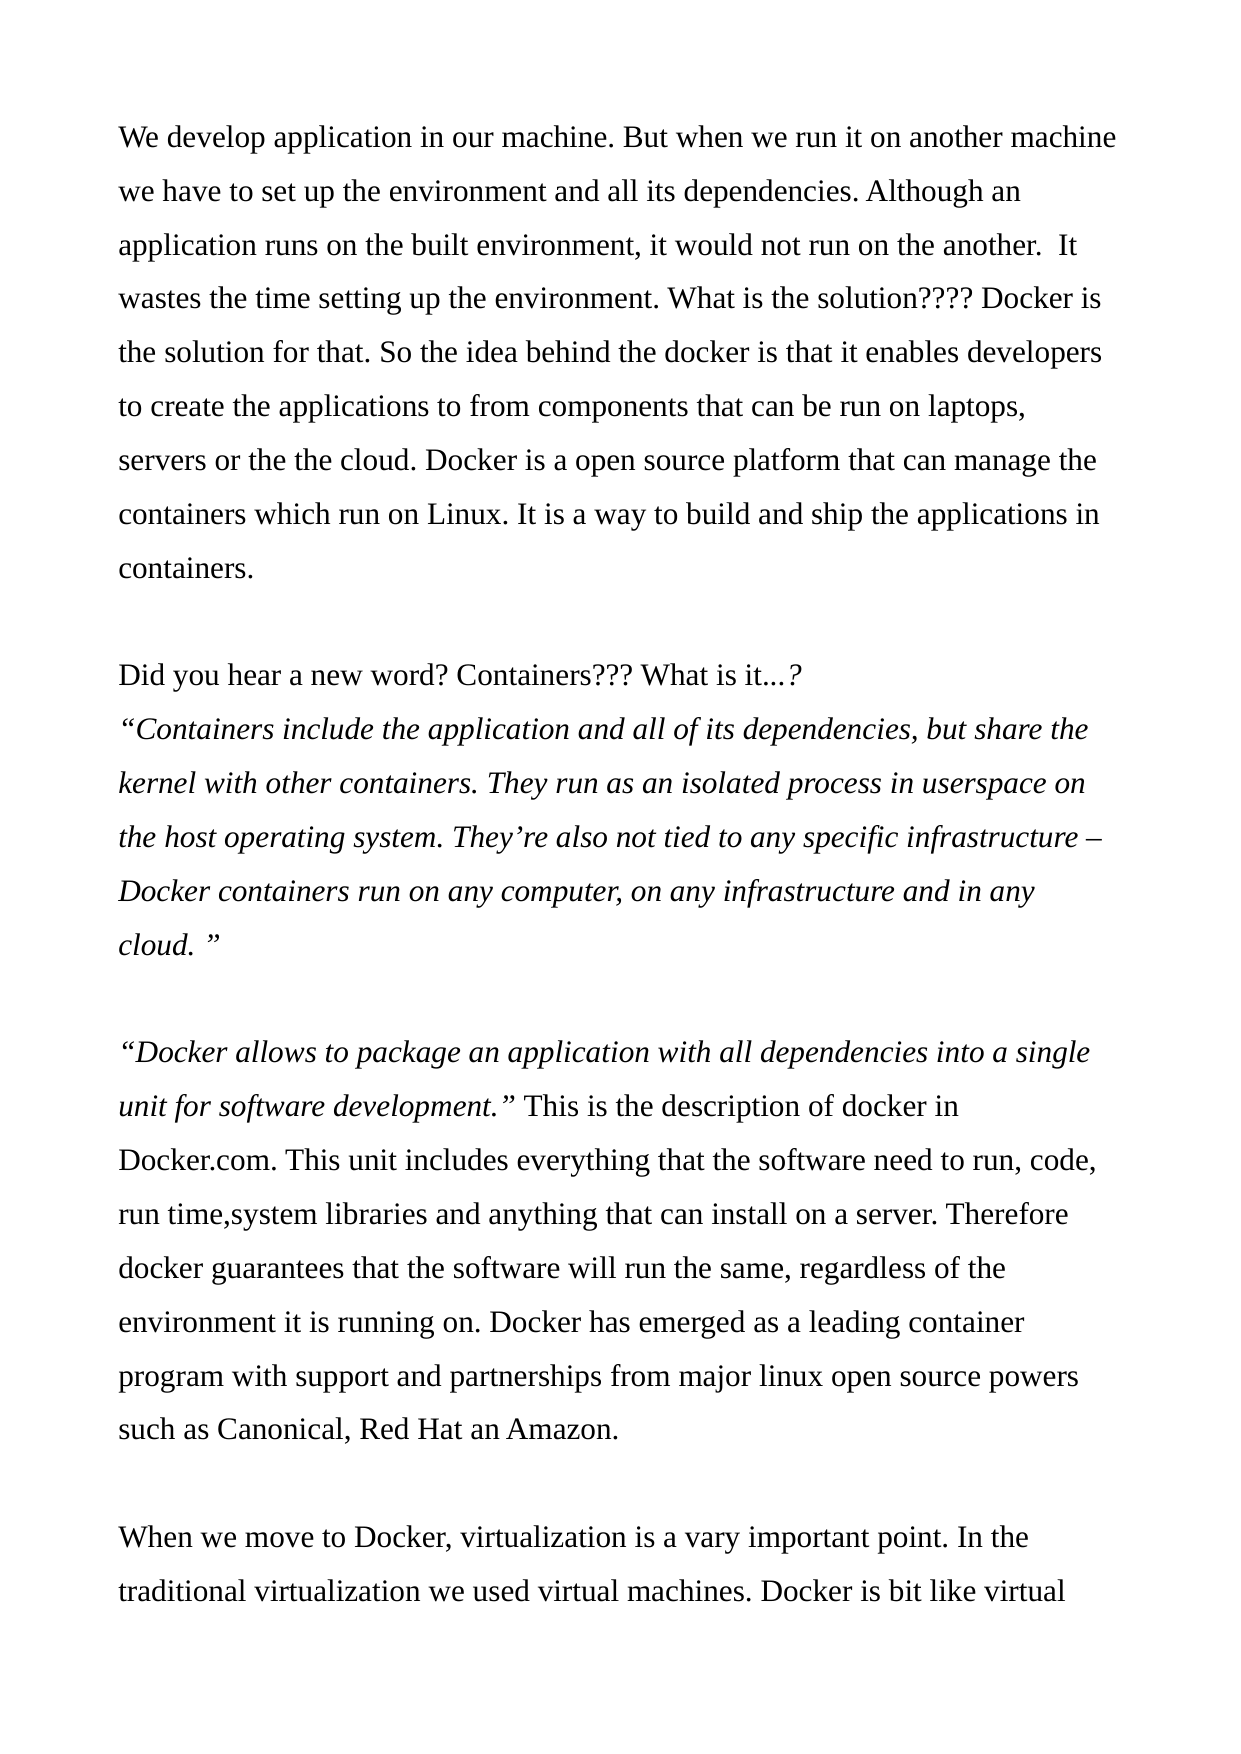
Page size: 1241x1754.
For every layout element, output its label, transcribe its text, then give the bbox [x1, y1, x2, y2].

text Did you hear a new word? Containers??? What is it...? [118, 657, 1122, 693]
text When we move to Docker, virtualization is a vary important point. In the traditional virtualization we used virtual machines. Docker is bit like virtual [118, 1518, 1122, 1608]
text “Docker allows to package an application with all dependencies into a single unit for software development.” This is the description of docker in Docker.com. This unit includes everything that the software need to run, code, run time,system libraries and anything that can install on a server. Therefore docker guarantees that the software will run the same, regardless of the environment it is running on. Docker has emerged as a leading container program with support and partnerships from major linux open source powers such as Canonical, Red Hat an Amazon. [118, 1034, 1122, 1447]
text We develop application in our machine. But when we run it on another machine we have to set up the environment and all its dependencies. Although an application runs on the built environment, it would not run on the another. It wastes the time setting up the environment. What is the solution???? Docker is the solution for that. So the idea behind the docker is that it enables developers to create the applications to from components that can be run on laptops, servers or the the cloud. Docker is a open source platform that can manage the containers which run on Linux. It is a way to build and ship the applications in containers. [118, 118, 1122, 585]
text “Containers include the application and all of its dependencies, but share the kernel with other containers. They run as an isolated process in userspace on the host operating system. They’re also not tied to any specific infrastructure – Docker containers run on any computer, on any infrastructure and in any cloud. ” [118, 711, 1122, 962]
